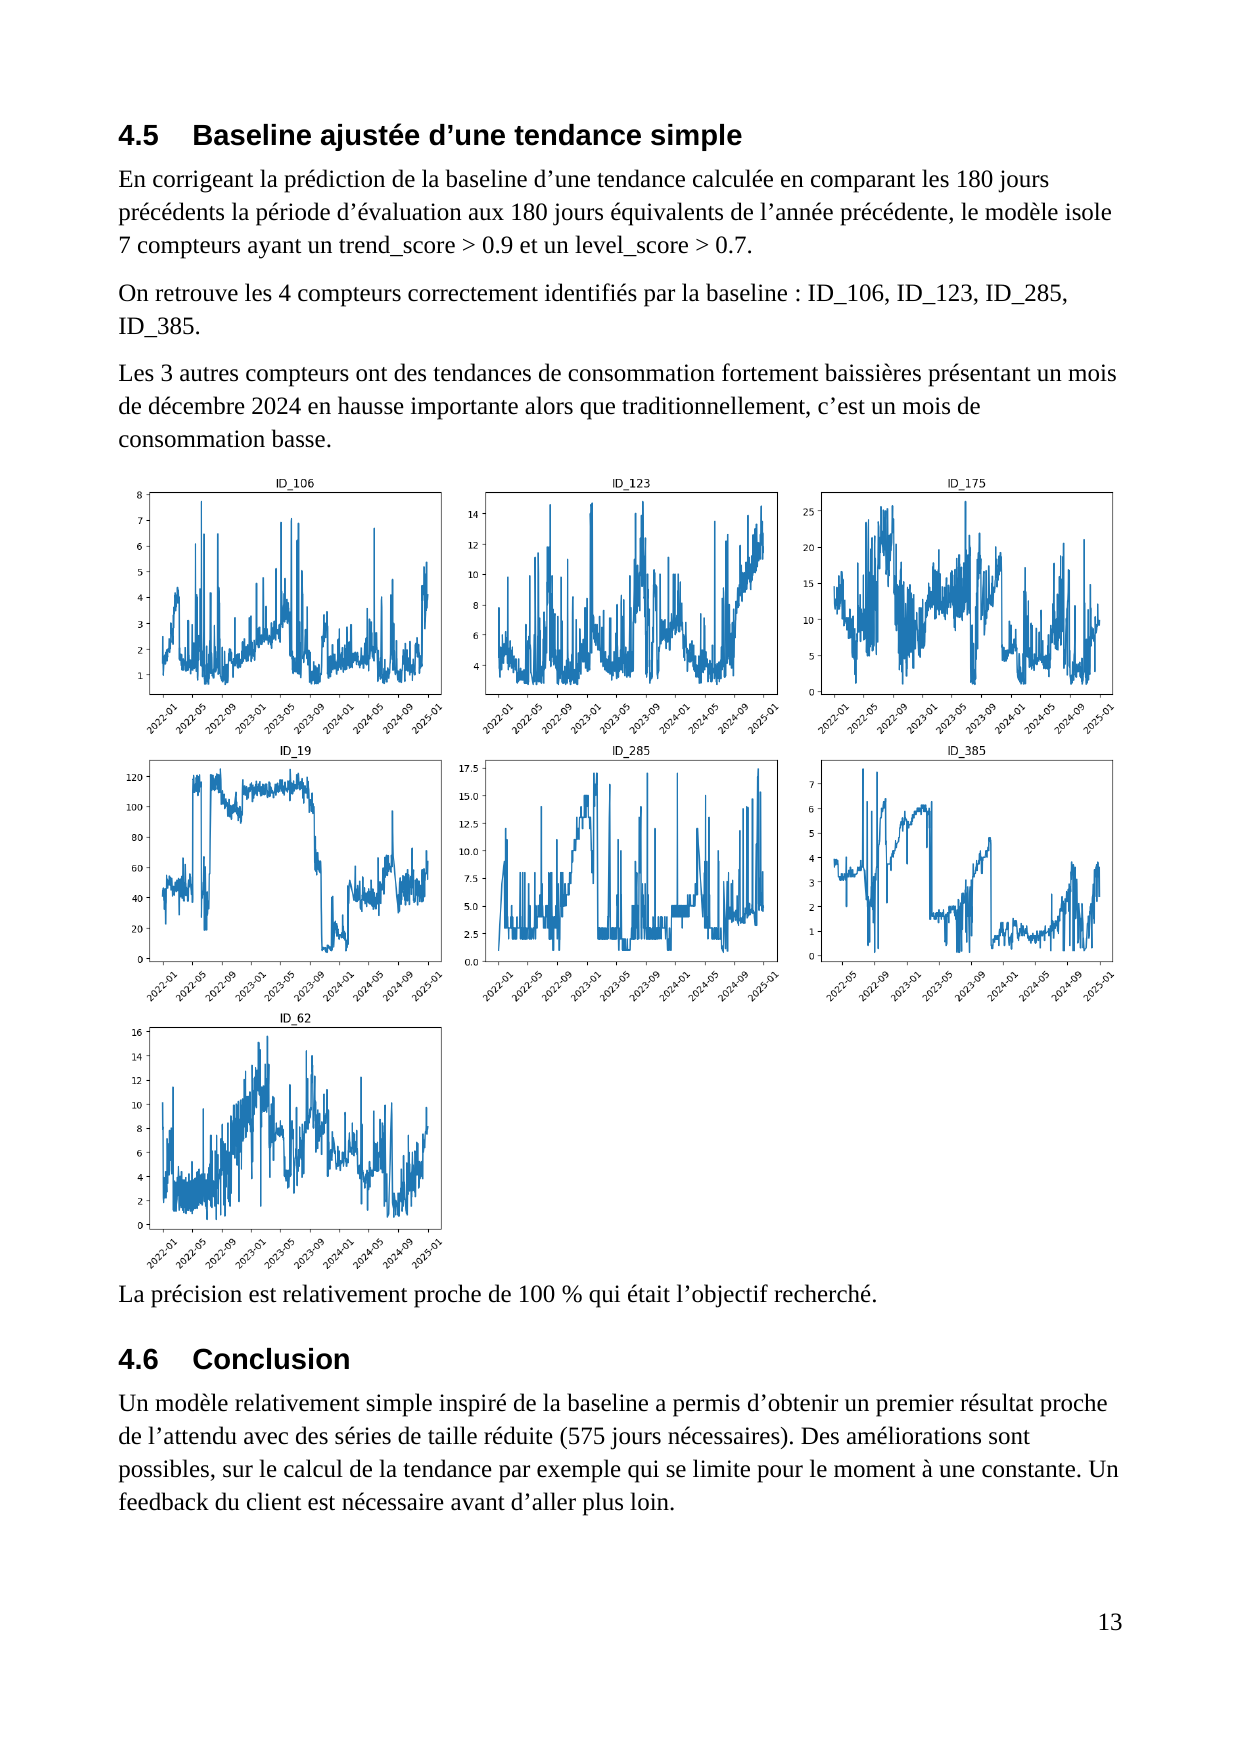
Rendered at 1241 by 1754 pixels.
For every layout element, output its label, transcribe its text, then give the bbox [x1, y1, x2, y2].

picture [118, 472, 1123, 1276]
text En corrigeant la prédiction de la baseline d’une tendance calculée en comparant les 180 jours précédents la période d’évaluation aux 180 jours équivalents de l’année précédente, le modèle isole 7 compteurs ayant un trend_score > 0.9 et un level_score > 0.7. [118, 164, 1122, 259]
text On retrouve les 4 compteurs correctement identifiés par la baseline : ID_106, ID_123, ID_285, ID_385. [118, 278, 1122, 339]
text La précision est relativement proche de 100 % qui était l’objectif recherché. [118, 1276, 1122, 1308]
text Un modèle relativement simple inspiré de la baseline a permis d’obtenir un premier résultat proche de l’attendu avec des séries de taille réduite (575 jours nécessaires). Des améliorations sont possibles, sur le calcul de la tendance par exemple qui se limite pour le moment à une constante. Un feedback du client est nécessaire avant d’aller plus loin. [118, 1388, 1122, 1516]
subtitle Conclusion [118, 1342, 1122, 1375]
subtitle Baseline ajustée d’une tendance simple [118, 118, 1122, 152]
text Les 3 autres compteurs ont des tendances de consommation fortement baissières présentant un mois de décembre 2024 en hausse importante alors que traditionnellement, c’est un mois de consommation basse. [118, 358, 1122, 453]
